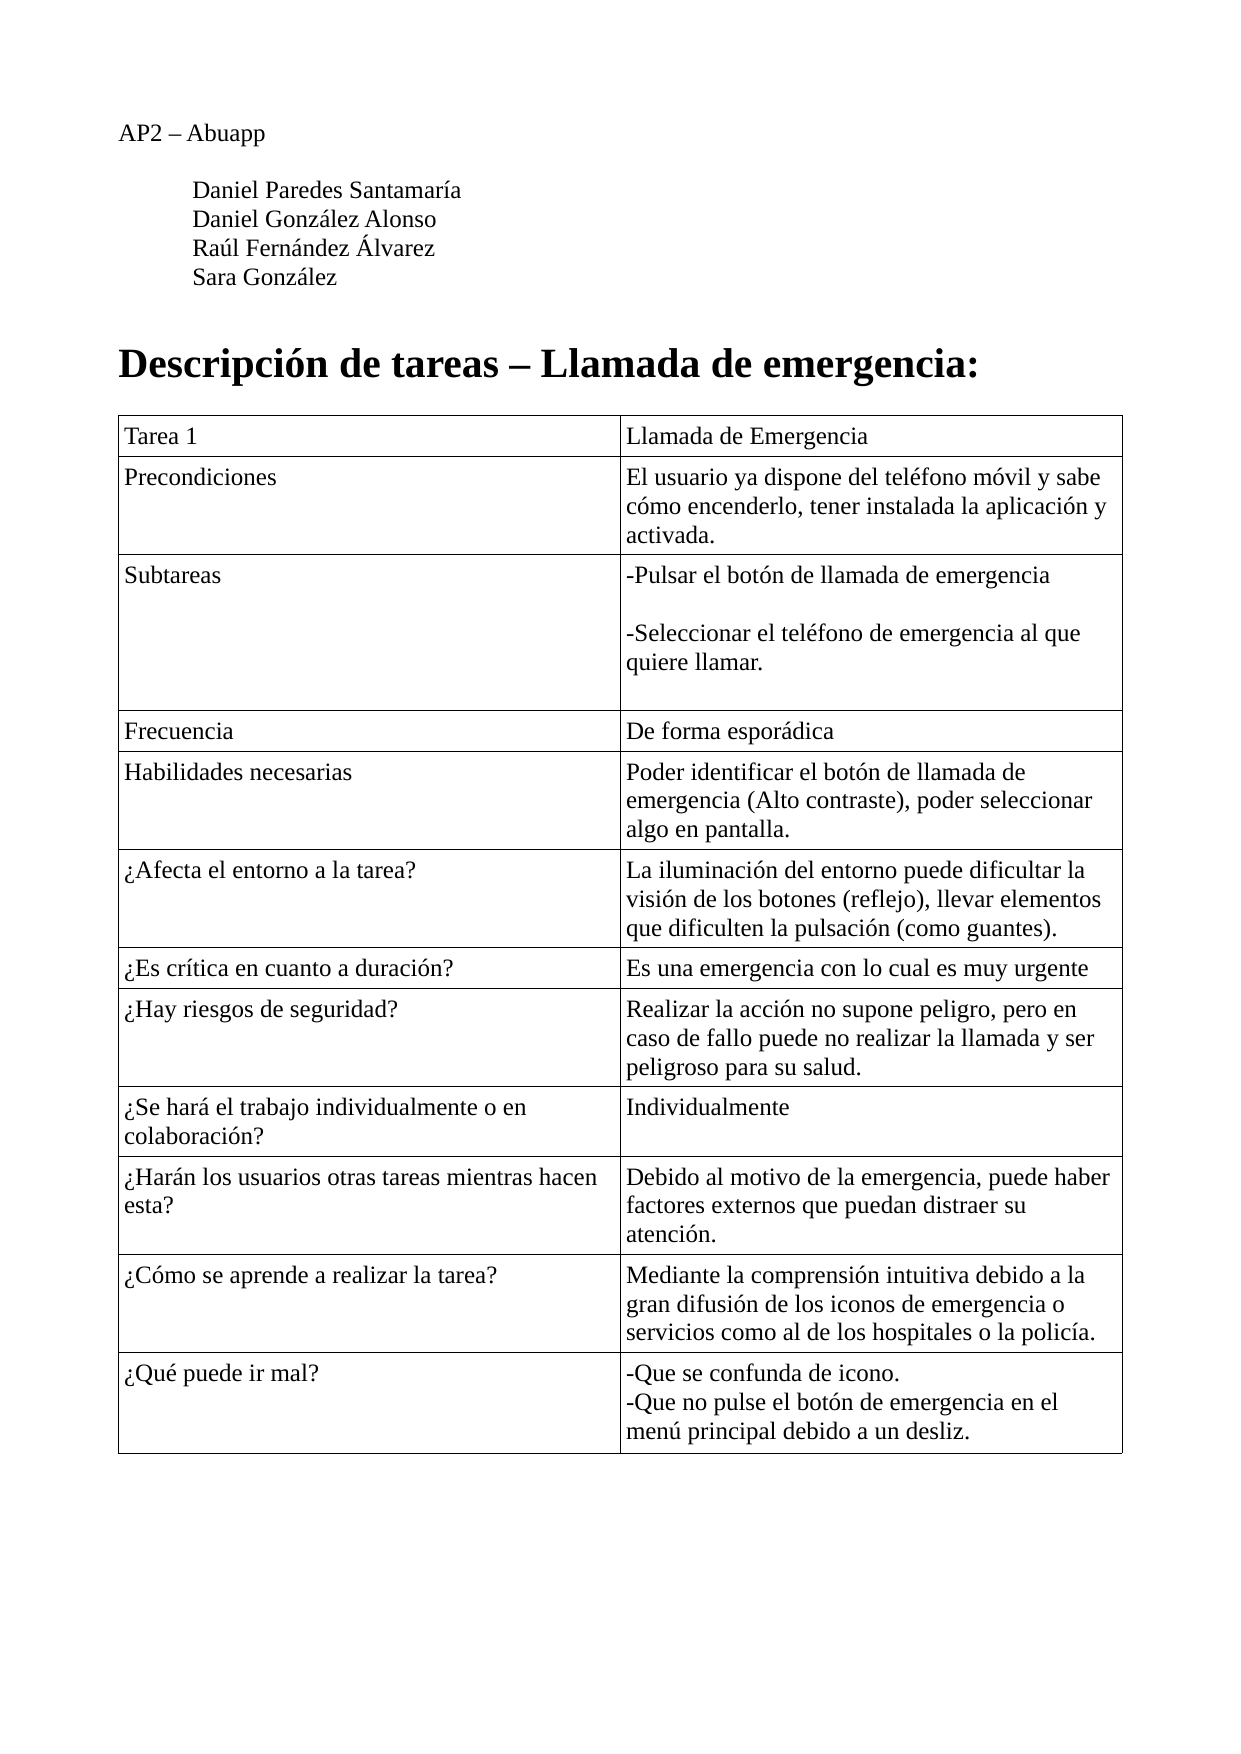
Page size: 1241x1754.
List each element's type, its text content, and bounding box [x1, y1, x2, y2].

table_cell Debido al motivo de la emergencia, puede haber factores externos que puedan distraer su atención. [621, 1157, 1122, 1254]
text Daniel González Alonso [118, 204, 1122, 233]
table_cell Individualmente [621, 1087, 1122, 1156]
table_cell La iluminación del entorno puede dificultar la visión de los botones (reflejo), llevar elementos que dificulten la pulsación (como guantes). [621, 850, 1122, 947]
table_cell Subtareas [119, 555, 620, 710]
table_cell Mediante la comprensión intuitiva debido a la gran difusión de los iconos de emergencia o servicios como al de los hospitales o la policía. [621, 1255, 1122, 1352]
table_cell Frecuencia [119, 711, 620, 751]
table_cell -Que se confunda de icono. -Que no pulse el botón de emergencia en el menú principal debido a un desliz. [621, 1353, 1122, 1453]
table_cell De forma esporádica [621, 711, 1122, 751]
table_cell Habilidades necesarias [119, 752, 620, 849]
table_cell Realizar la acción no supone peligro, pero en caso de fallo puede no realizar la llamada y ser peligroso para su salud. [621, 989, 1122, 1086]
text Daniel Paredes Santamaría [118, 176, 1122, 204]
table_cell -Pulsar el botón de llamada de emergencia -Seleccionar el teléfono de emergencia al que quiere llamar. [621, 555, 1122, 710]
text Raúl Fernández Álvarez [118, 233, 1122, 262]
text Sara González [118, 262, 1122, 291]
table_cell Poder identificar el botón de llamada de emergencia (Alto contraste), poder seleccionar algo en pantalla. [621, 752, 1122, 849]
table_cell ¿Harán los usuarios otras tareas mientras hacen esta? [119, 1157, 620, 1254]
table_cell El usuario ya dispone del teléfono móvil y sabe cómo encenderlo, tener instalada la aplicación y activada. [621, 457, 1122, 554]
table_header Tarea 1 [119, 416, 620, 456]
table_header Llamada de Emergencia [621, 416, 1122, 456]
table_cell ¿Afecta el entorno a la tarea? [119, 850, 620, 947]
text Descripción de tareas – Llamada de emergencia: [118, 338, 1122, 386]
table_cell Precondiciones [119, 457, 620, 554]
table_cell ¿Qué puede ir mal? [119, 1353, 620, 1453]
table_cell ¿Cómo se aprende a realizar la tarea? [119, 1255, 620, 1352]
table_cell ¿Se hará el trabajo individualmente o en colaboración? [119, 1087, 620, 1156]
table_cell ¿Hay riesgos de seguridad? [119, 989, 620, 1086]
table_cell ¿Es crítica en cuanto a duración? [119, 948, 620, 988]
table_cell Es una emergencia con lo cual es muy urgente [621, 948, 1122, 988]
text AP2 – Abuapp [118, 118, 1122, 147]
